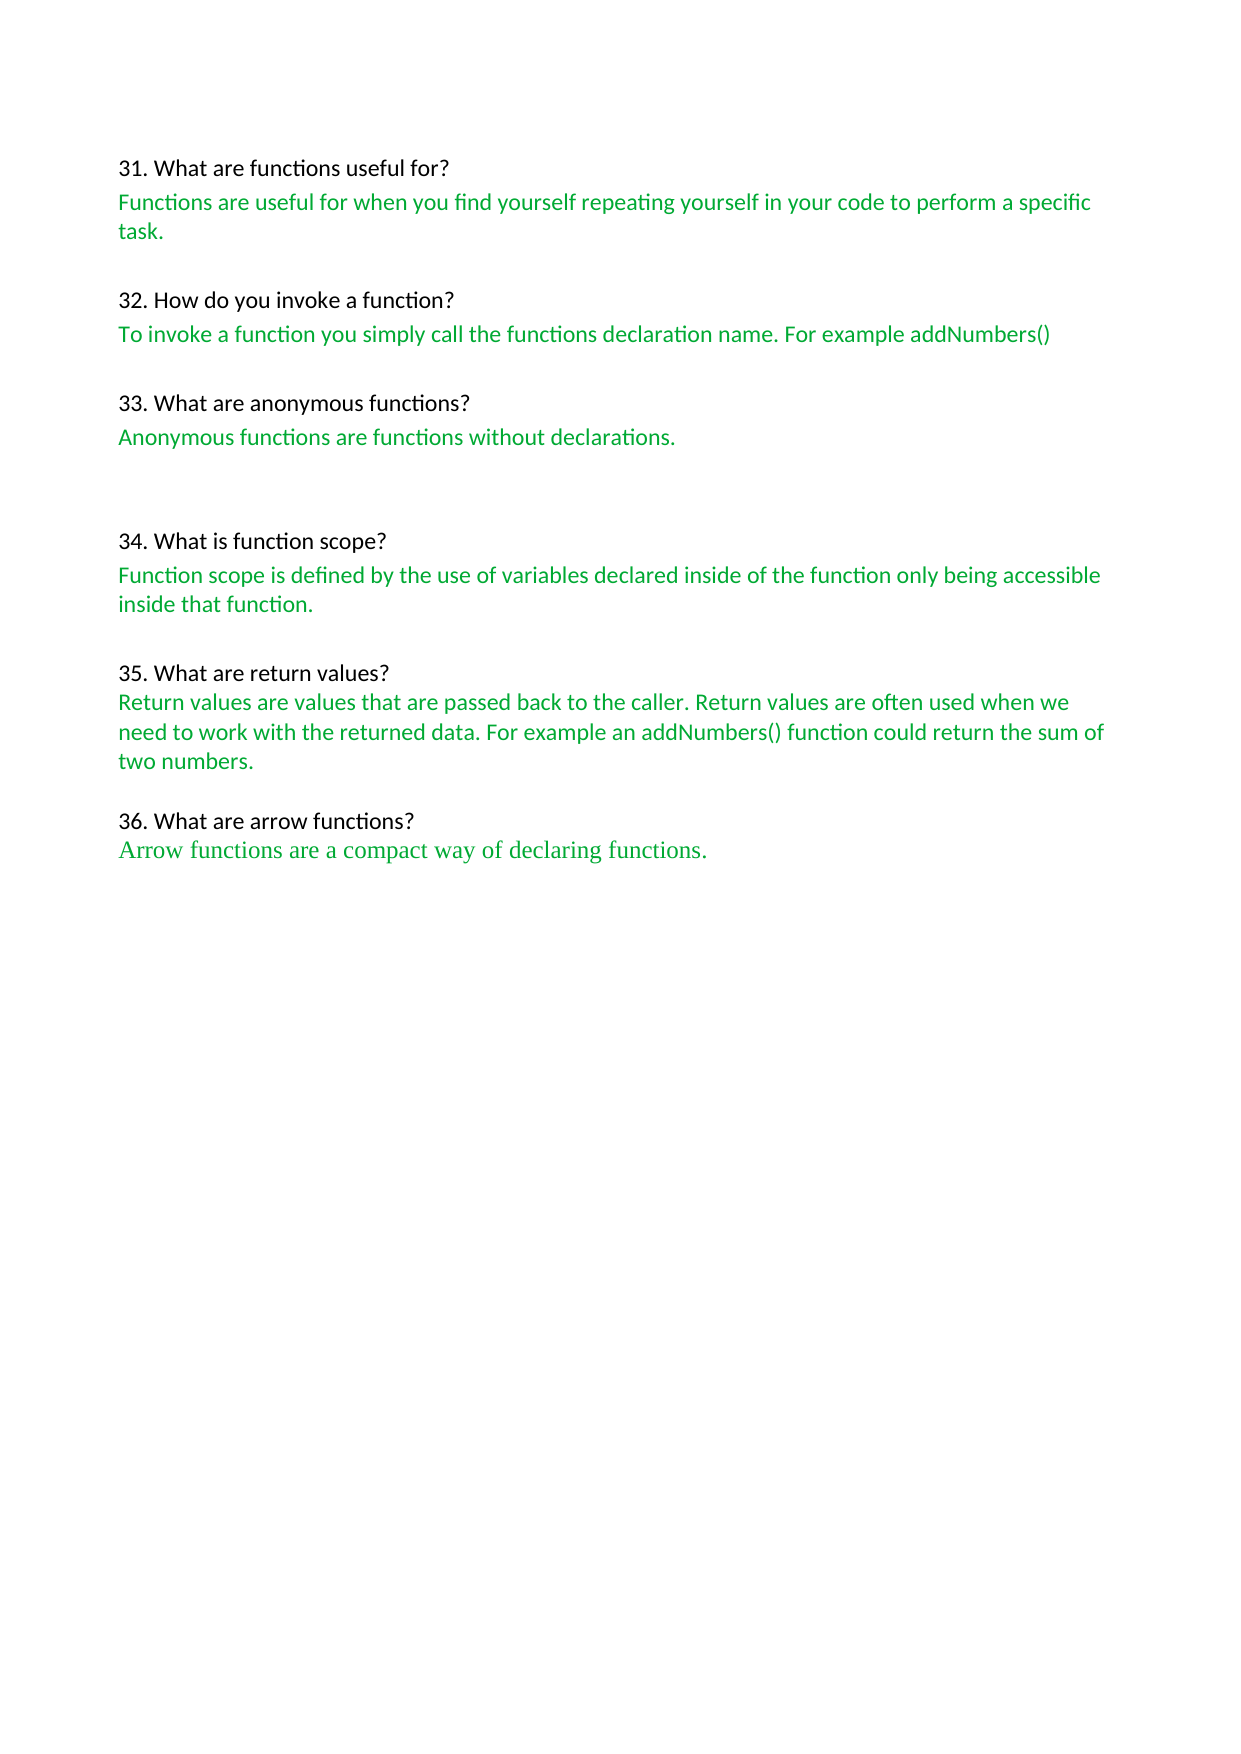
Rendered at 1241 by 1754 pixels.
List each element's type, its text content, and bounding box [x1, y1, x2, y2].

text Arrow functions are a compact way of declaring functions. [118, 835, 1122, 864]
text To invoke a function you simply call the functions declaration name. For example addNumbers() [118, 319, 1122, 348]
text 33. What are anonymous functions? [118, 388, 1122, 417]
text Anonymous functions are functions without declarations. [118, 422, 1122, 451]
text 31. What are functions useful for? [118, 153, 1122, 182]
text 36. What are arrow functions? [118, 806, 1122, 835]
text Return values are values that are passed back to the caller. Return values are often used when we need to work with the returned data. For example an addNumbers() function could return the sum of two numbers. [118, 687, 1122, 775]
text 35. What are return values? [118, 658, 1122, 687]
text 32. How do you invoke a function? [118, 285, 1122, 314]
text Functions are useful for when you find yourself repeating yourself in your code to perform a specific task. [118, 187, 1122, 246]
text 34. What is function scope? [118, 526, 1122, 555]
text Function scope is defined by the use of variables declared inside of the function only being accessible inside that function. [118, 560, 1122, 618]
